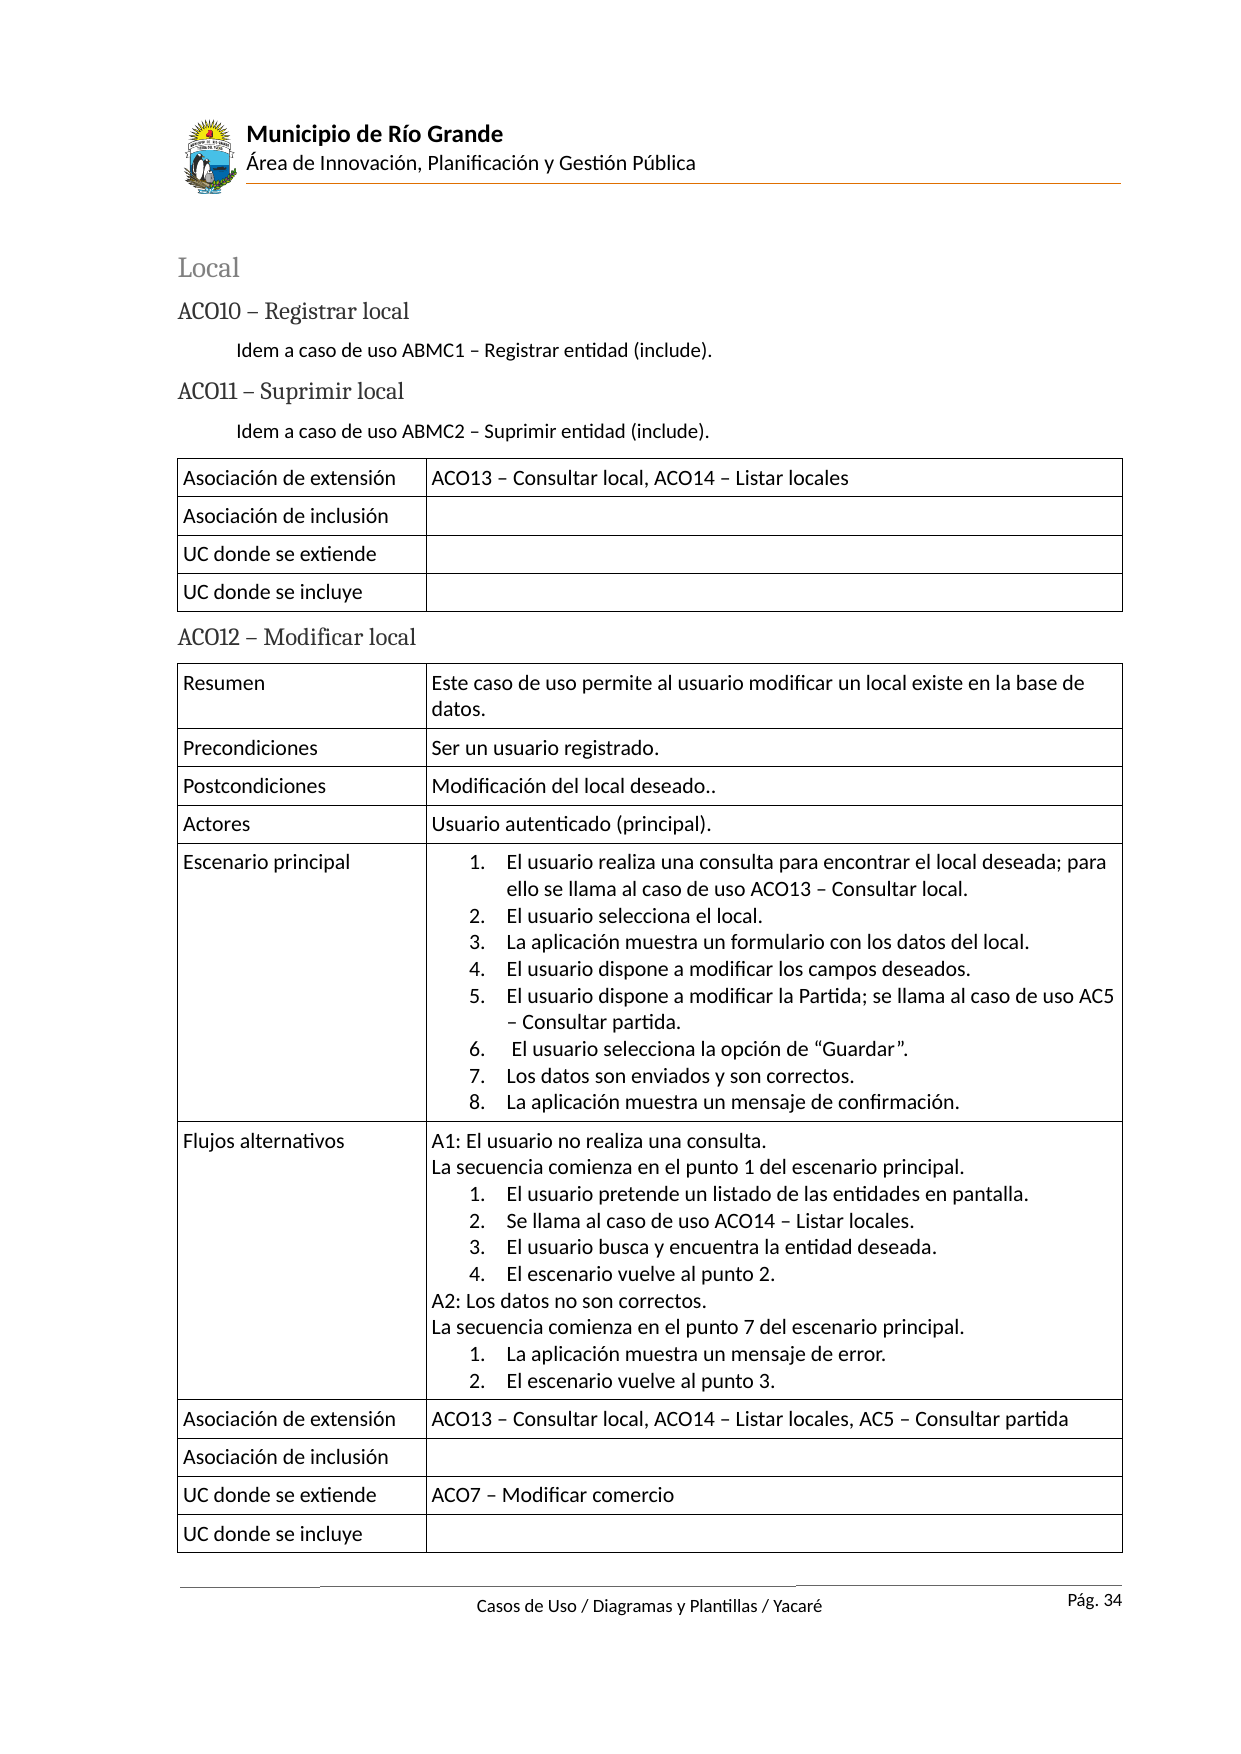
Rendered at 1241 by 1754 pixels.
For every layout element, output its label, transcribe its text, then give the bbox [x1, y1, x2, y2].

subtitle ACO12 – Modificar local [177, 623, 1122, 651]
subtitle ACO10 – Registrar local [177, 297, 1122, 326]
table_cell Usuario autenticado (principal). [427, 806, 1122, 843]
table_cell Actores [178, 806, 426, 843]
table_header Asociación de extensión [178, 459, 426, 496]
table_cell [427, 574, 1122, 611]
table_header Resumen [178, 664, 426, 728]
table_cell ACO7 – Modificar comercio [427, 1477, 1122, 1514]
table_cell Flujos alternativos [178, 1122, 426, 1399]
subtitle Local [177, 251, 1122, 284]
table_cell Asociación de extensión [178, 1400, 426, 1437]
text Idem a caso de uso ABMC2 – Suprimir entidad (include). [177, 418, 1122, 443]
table_cell UC donde se incluye [178, 1515, 426, 1552]
table_cell Precondiciones [178, 729, 426, 766]
table_header ACO13 – Consultar local, ACO14 – Listar locales [427, 459, 1122, 496]
table_cell [427, 536, 1122, 573]
table_cell UC donde se incluye [178, 574, 426, 611]
table_cell Ser un usuario registrado. [427, 729, 1122, 766]
table_cell Postcondiciones [178, 767, 426, 804]
table_cell Escenario principal [178, 844, 426, 1121]
table_cell ACO13 – Consultar local, ACO14 – Listar locales, AC5 – Consultar partida [427, 1400, 1122, 1437]
subtitle ACO11 – Suprimir local [177, 377, 1122, 406]
table_cell Asociación de inclusión [178, 497, 426, 534]
table_cell [427, 1439, 1122, 1476]
table_cell Asociación de inclusión [178, 1439, 426, 1476]
text Idem a caso de uso ABMC1 – Registrar entidad (include). [177, 337, 1122, 363]
table_cell [427, 497, 1122, 534]
table_cell Modificación del local deseado.. [427, 767, 1122, 804]
table_cell A1: El usuario no realiza una consulta. La secuencia comienza en el punto 1 del escenario principal. El usuario pretende un listado de las entidades en pantalla. Se llama al caso de uso ACO14 – Listar locales. El usuario busca y encuentra la entidad deseada. El escenario vuelve al punto 2. A2: Los datos no son correctos. La secuencia comienza en el punto 7 del escenario principal. La aplicación muestra un mensaje de error. El escenario vuelve al punto 3. [427, 1122, 1122, 1399]
table_cell UC donde se extiende [178, 536, 426, 573]
table_cell El usuario realiza una consulta para encontrar el local deseada; para ello se llama al caso de uso ACO13 – Consultar local. El usuario selecciona el local. La aplicación muestra un formulario con los datos del local. El usuario dispone a modificar los campos deseados. El usuario dispone a modificar la Partida; se llama al caso de uso AC5 – Consultar partida. El usuario selecciona la opción de “Guardar”. Los datos son enviados y son correctos. La aplicación muestra un mensaje de confirmación. [427, 844, 1122, 1121]
table_cell UC donde se extiende [178, 1477, 426, 1514]
table_cell [427, 1515, 1122, 1552]
table_header Este caso de uso permite al usuario modificar un local existe en la base de datos. [427, 664, 1122, 728]
